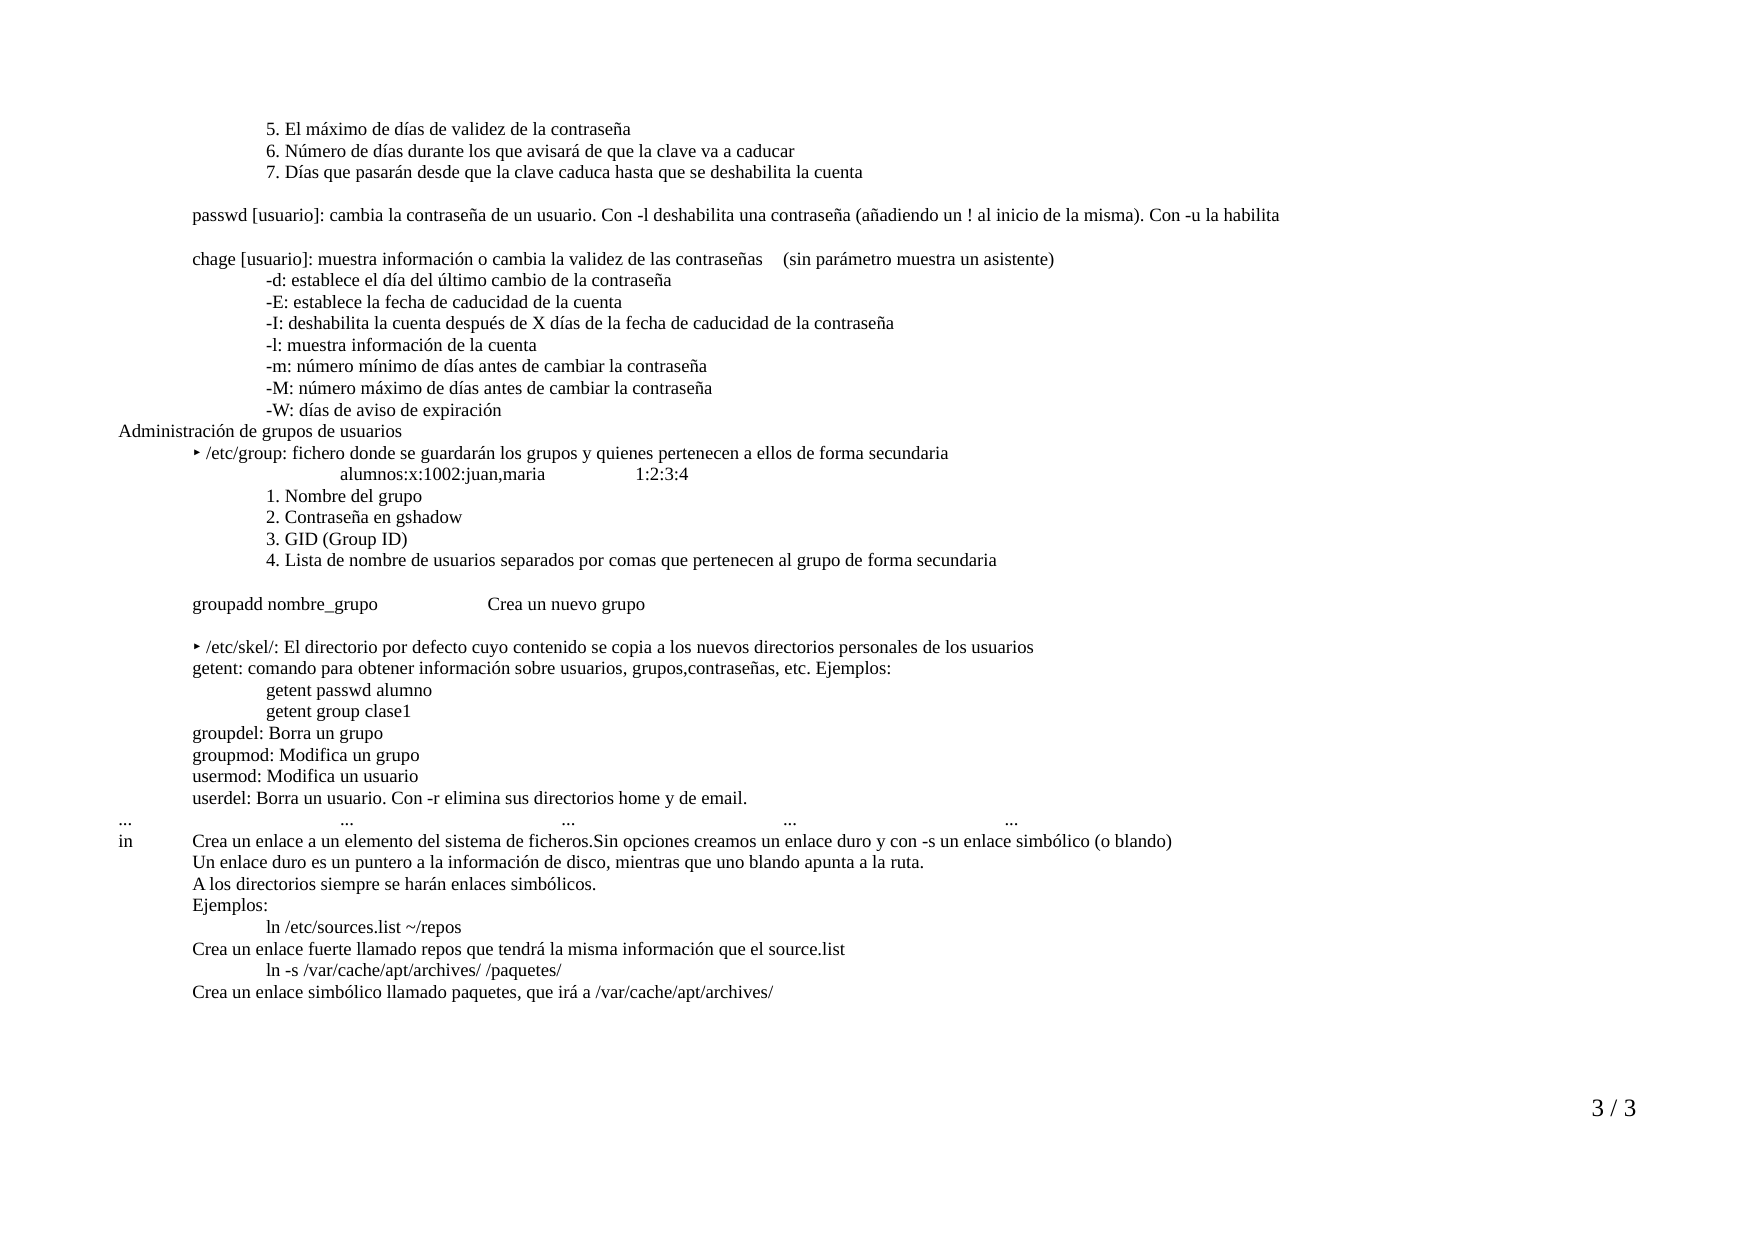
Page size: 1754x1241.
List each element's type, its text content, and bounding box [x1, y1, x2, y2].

text -I: deshabilita la cuenta después de X días de la fecha de caducidad de la contraseña [118, 312, 1636, 334]
text -W: días de aviso de expiración [118, 398, 1636, 420]
text Crea un enlace simbólico llamado paquetes, que irá a /var/cache/apt/archives/ [118, 981, 1636, 1002]
text Un enlace duro es un puntero a la información de disco, mientras que uno blando apunta a la ruta. [118, 851, 1636, 873]
text Crea un enlace fuerte llamado repos que tendrá la misma información que el source.list [118, 937, 1636, 959]
text groupdel: Borra un grupo [118, 722, 1636, 743]
text ln -s /var/cache/apt/archives/ /paquetes/ [118, 959, 1636, 981]
text 6. Número de días durante los que avisará de que la clave va a caducar [118, 140, 1636, 161]
text userdel: Borra un usuario. Con -r elimina sus directorios home y de email. [118, 787, 1636, 808]
text Administración de grupos de usuarios [118, 420, 1636, 442]
text 1. Nombre del grupo [118, 485, 1636, 506]
text getent group clase1 [118, 700, 1636, 722]
text -M: número máximo de días antes de cambiar la contraseña [118, 377, 1636, 398]
text passwd [usuario]: cambia la contraseña de un usuario. Con -l deshabilita una contraseña (añadiendo un ! al inicio de la misma). Con -u la habilita [118, 204, 1636, 226]
text in Crea un enlace a un elemento del sistema de ficheros.Sin opciones creamos un enlace duro y con -s un enlace simbólico (o blando) [118, 830, 1636, 851]
text ln /etc/sources.list ~/repos [118, 916, 1636, 937]
text ‣ /etc/group: fichero donde se guardarán los grupos y quienes pertenecen a ellos de forma secundaria [118, 442, 1636, 463]
text usermod: Modifica un usuario [118, 765, 1636, 787]
text 5. El máximo de días de validez de la contraseña [118, 118, 1636, 140]
text ‣ /etc/skel/: El directorio por defecto cuyo contenido se copia a los nuevos directorios personales de los usuarios [118, 636, 1636, 657]
text 2. Contraseña en gshadow [118, 506, 1636, 528]
text A los directorios siempre se harán enlaces simbólicos. [118, 873, 1636, 894]
text chage [usuario]: muestra información o cambia la validez de las contraseñas (sin parámetro muestra un asistente) [118, 247, 1636, 269]
text -E: establece la fecha de caducidad de la cuenta [118, 291, 1636, 312]
text 7. Días que pasarán desde que la clave caduca hasta que se deshabilita la cuenta [118, 161, 1636, 183]
text 3. GID (Group ID) [118, 528, 1636, 549]
text ... ... ... ... ... [118, 808, 1636, 830]
text getent passwd alumno [118, 679, 1636, 700]
text getent: comando para obtener información sobre usuarios, grupos,contraseñas, etc. Ejemplos: [118, 657, 1636, 679]
text 4. Lista de nombre de usuarios separados por comas que pertenecen al grupo de forma secundaria [118, 549, 1636, 571]
text groupadd nombre_grupo Crea un nuevo grupo [118, 592, 1636, 614]
text -l: muestra información de la cuenta [118, 334, 1636, 355]
text alumnos:x:1002:juan,maria 1:2:3:4 [118, 463, 1636, 485]
text Ejemplos: [118, 894, 1636, 916]
text -d: establece el día del último cambio de la contraseña [118, 269, 1636, 291]
text -m: número mínimo de días antes de cambiar la contraseña [118, 355, 1636, 377]
text groupmod: Modifica un grupo [118, 743, 1636, 765]
